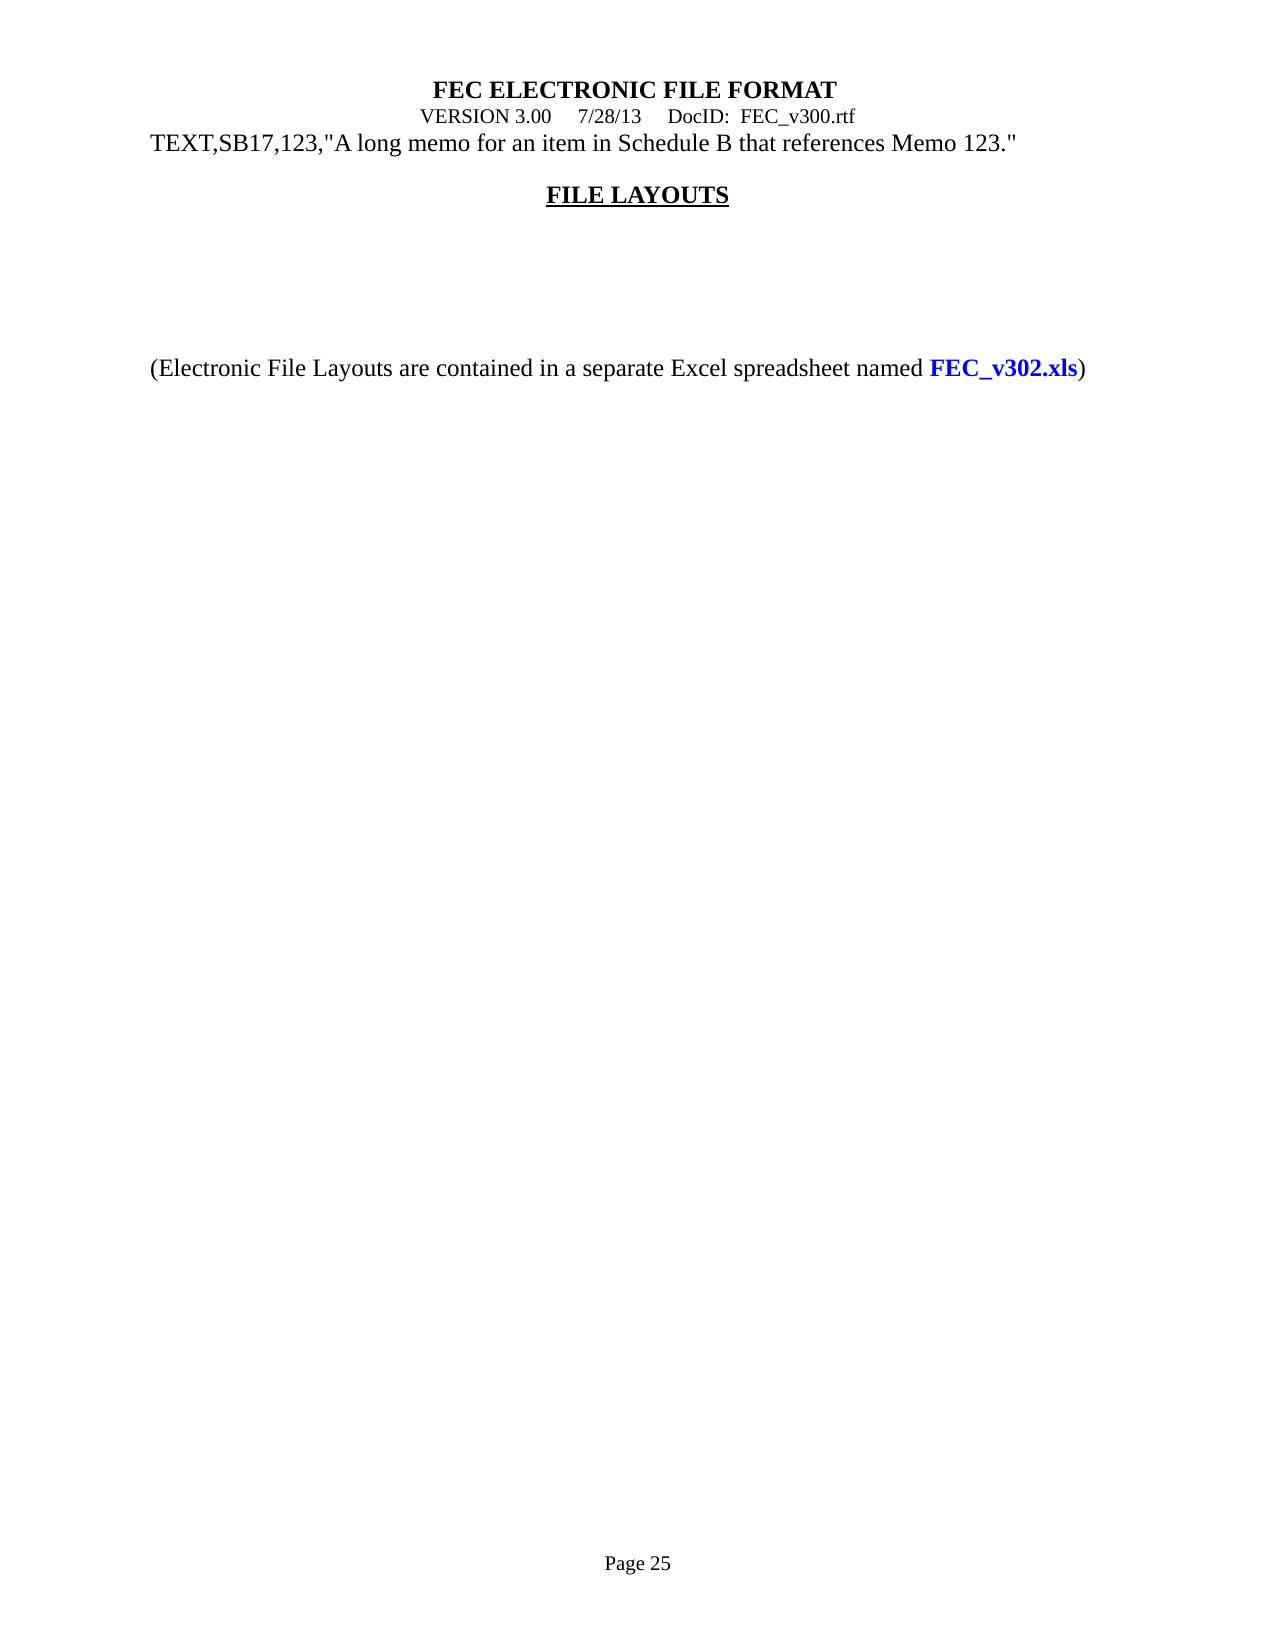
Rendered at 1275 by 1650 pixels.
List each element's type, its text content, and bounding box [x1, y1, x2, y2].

text TEXT,SB17,123,"A long memo for an item in Schedule B that references Memo 123." [150, 128, 1125, 157]
text FILE LAYOUTS [150, 180, 1125, 209]
text (Electronic File Layouts are contained in a separate Excel spreadsheet named FEC_v302.xls) [150, 353, 1125, 381]
